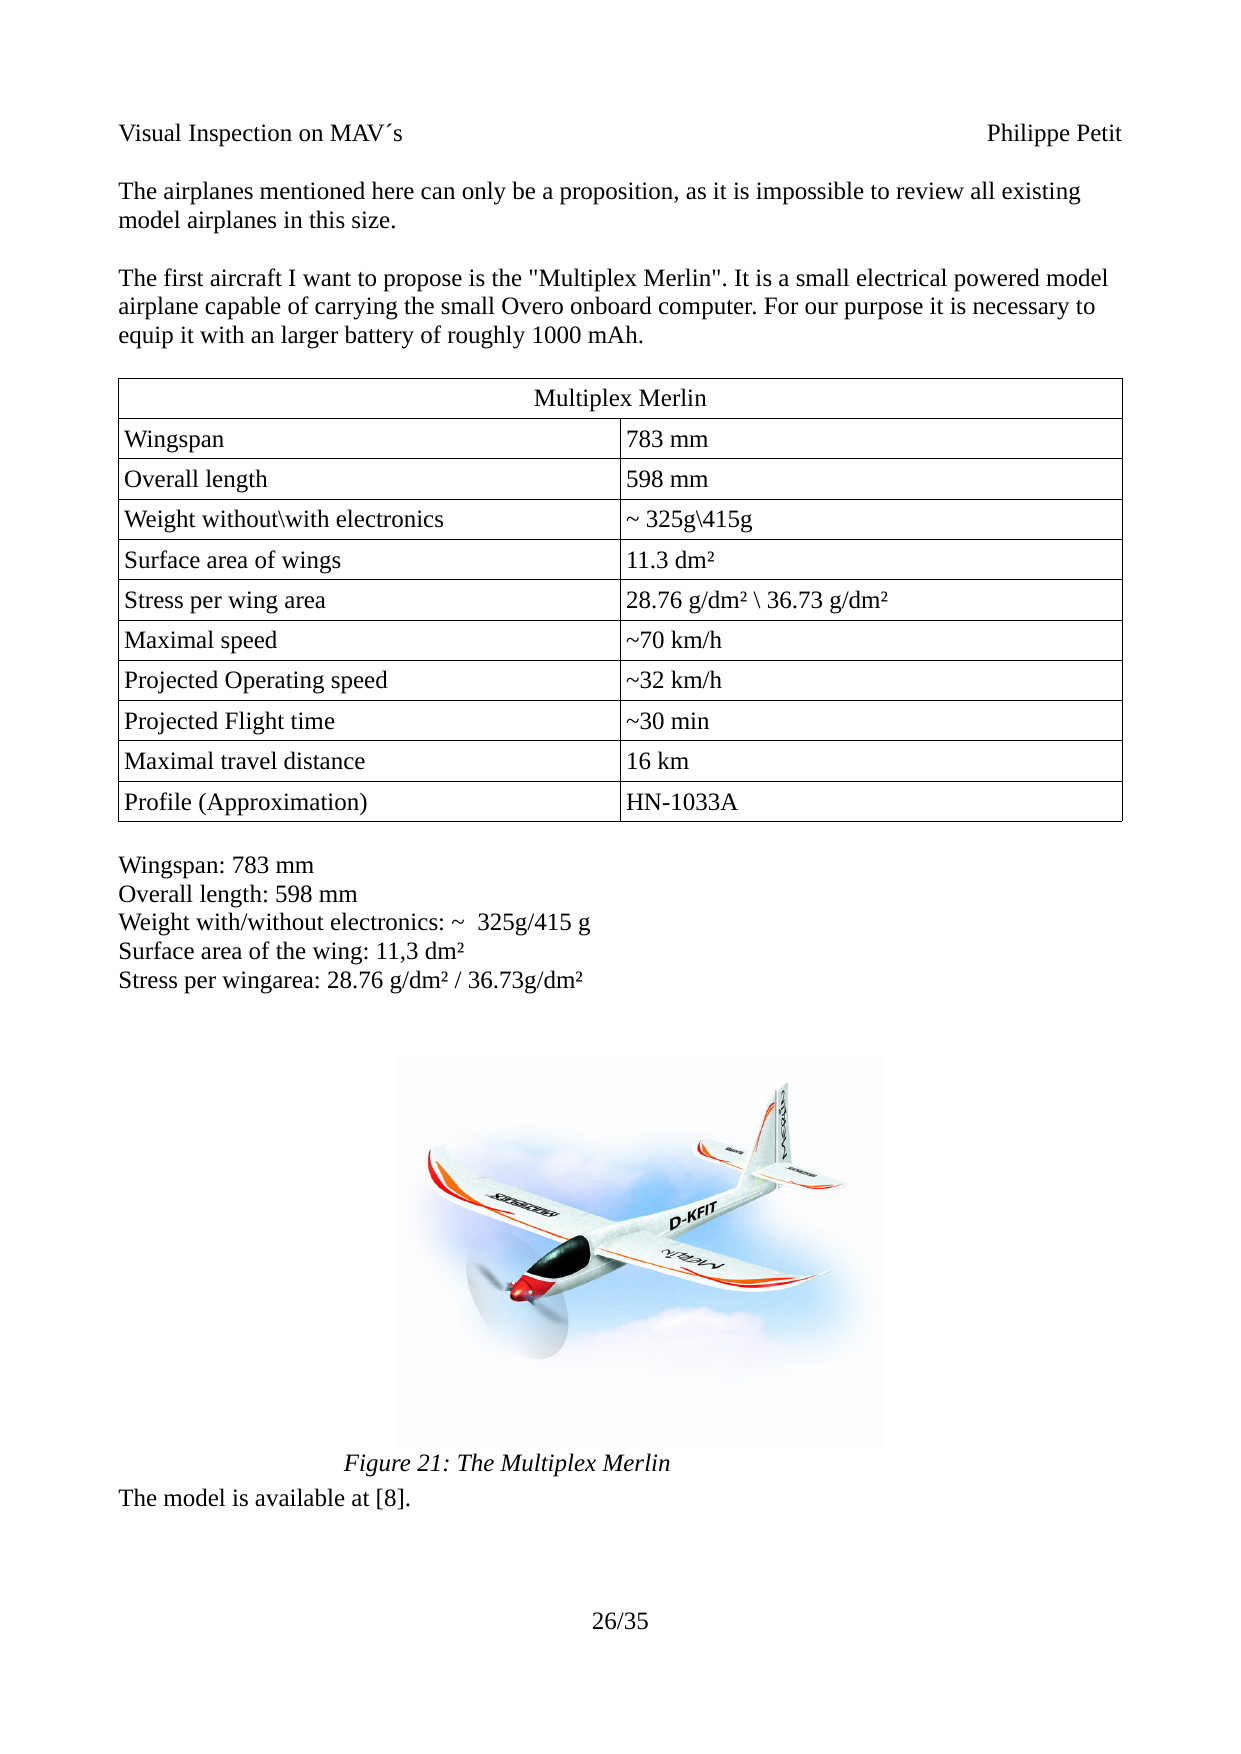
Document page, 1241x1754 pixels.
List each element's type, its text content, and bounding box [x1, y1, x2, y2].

table_cell Wingspan [119, 419, 620, 458]
table_cell Maximal travel distance [119, 741, 620, 781]
table_cell ~30 min [621, 701, 1122, 740]
table_cell 11.3 dm² [621, 540, 1122, 579]
table_cell Weight without\with electronics [119, 500, 620, 539]
text The airplanes mentioned here can only be a proposition, as it is impossible to review all existing model airplanes in this size. [118, 176, 1122, 234]
table_cell ~70 km/h [621, 621, 1122, 660]
table_cell Surface area of wings [119, 540, 620, 579]
text Weight with/without electronics: ~ 325g/415 g [118, 907, 1122, 936]
table_cell Projected Flight time [119, 701, 620, 740]
table_header Multiplex Merlin [119, 379, 1122, 418]
text Stress per wingarea: 28.76 g/dm² / 36.73g/dm² [118, 965, 1122, 994]
table_cell HN-1033A [621, 782, 1122, 821]
table_cell Profile (Approximation) [119, 782, 620, 821]
table_cell Projected Operating speed [119, 661, 620, 700]
text The first aircraft I want to propose is the "Multiplex Merlin". It is a small electrical powered model airplane capable of carrying the small Overo onboard computer. For our purpose it is necessary to equip it with an larger battery of roughly 1000 mAh. [118, 263, 1122, 349]
table_cell 16 km [621, 741, 1122, 781]
text Surface area of the wing: 11,3 dm² [118, 936, 1122, 965]
picture [396, 1057, 884, 1449]
text Wingspan: 783 mm [118, 850, 1122, 879]
text Figure 21: The Multiplex Merlin [344, 1035, 897, 1477]
text The model is available at [8]. [118, 1022, 1122, 1512]
table_cell ~32 km/h [621, 661, 1122, 700]
table_cell ~ 325g\415g [621, 500, 1122, 539]
table_cell Overall length [119, 459, 620, 498]
table_cell 598 mm [621, 459, 1122, 498]
text Overall length: 598 mm [118, 879, 1122, 907]
table_cell Maximal speed [119, 621, 620, 660]
table_cell 28.76 g/dm² \ 36.73 g/dm² [621, 580, 1122, 619]
table_cell Stress per wing area [119, 580, 620, 619]
table_cell 783 mm [621, 419, 1122, 458]
